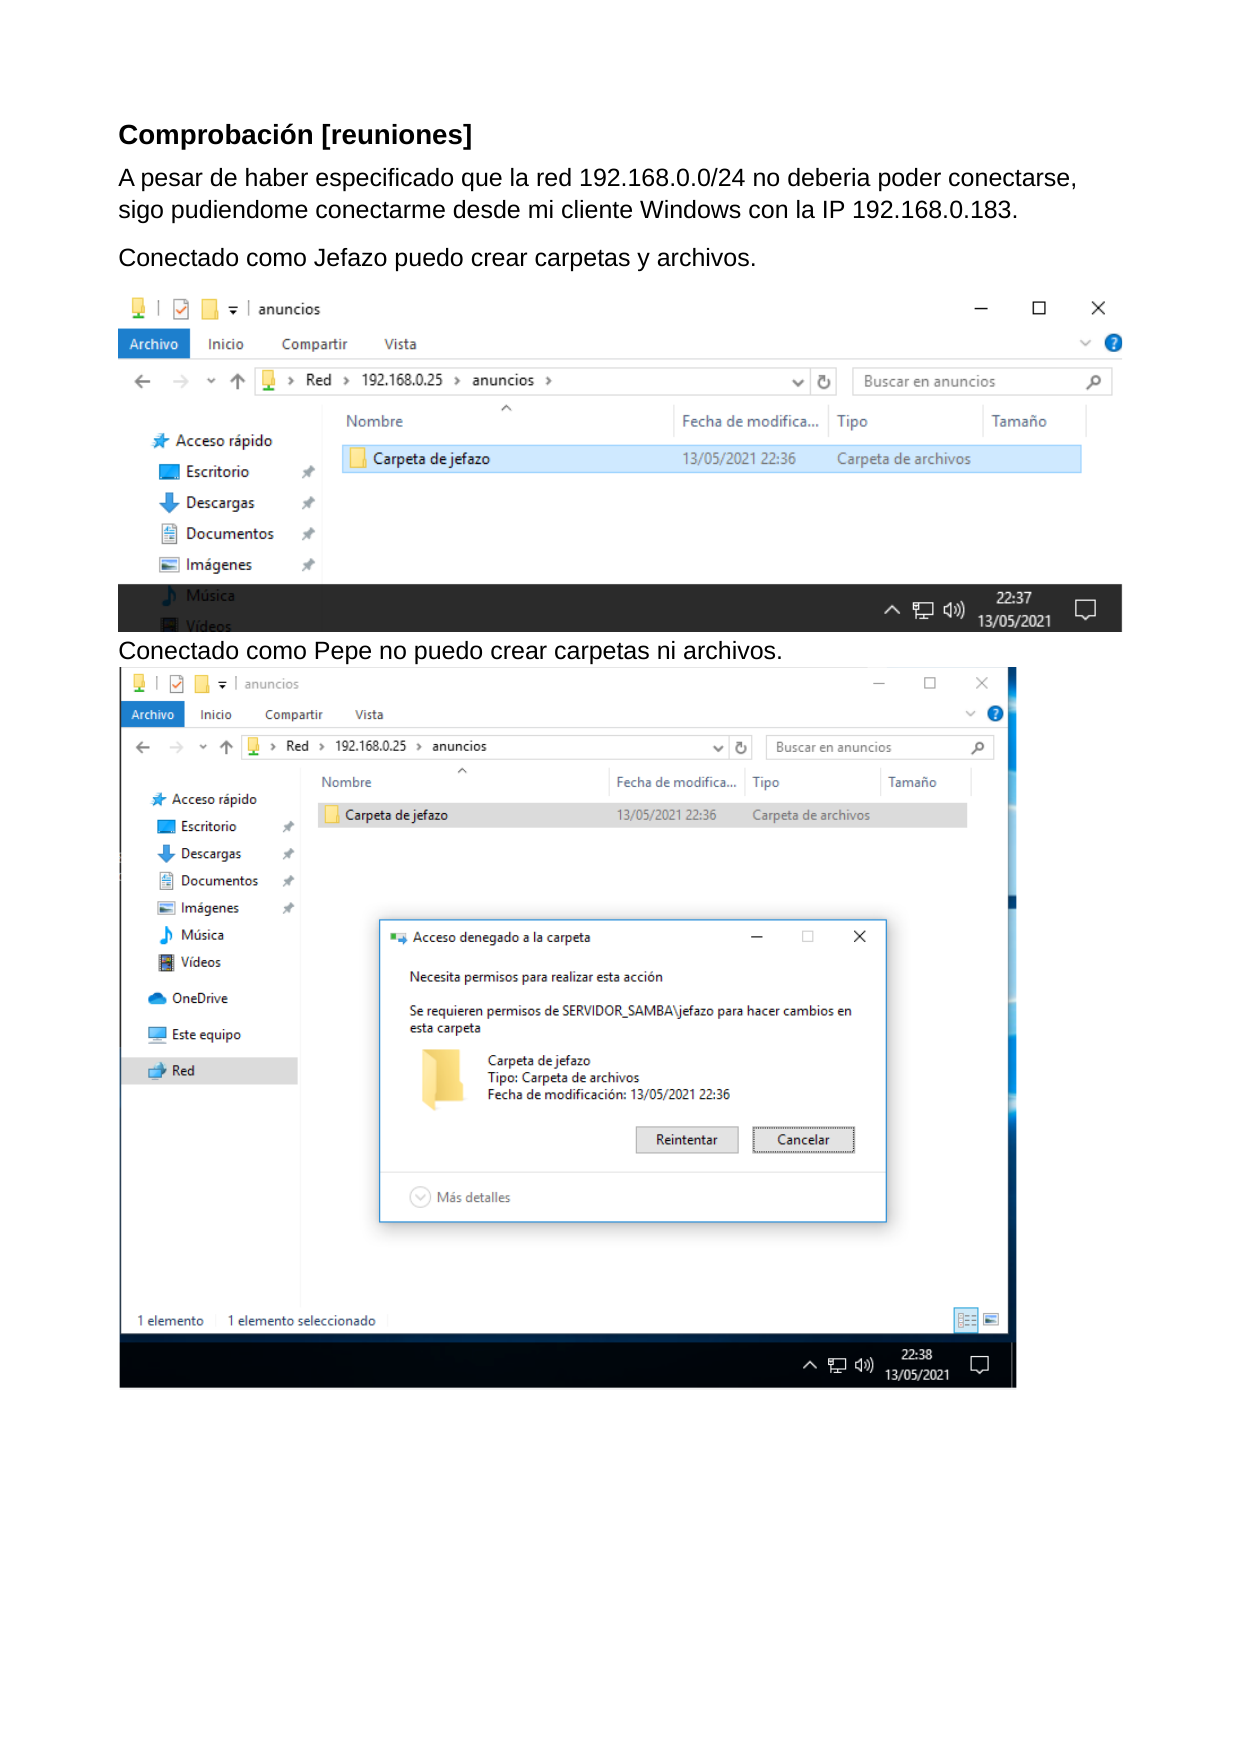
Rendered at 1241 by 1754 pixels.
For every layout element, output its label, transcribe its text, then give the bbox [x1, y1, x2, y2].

text Conectado como Pepe no puedo crear carpetas ni archivos. [118, 632, 1122, 665]
picture [118, 290, 1123, 632]
picture [119, 667, 1017, 1390]
subtitle Comprobación [reuniones] [118, 118, 1122, 150]
text A pesar de haber especificado que la red 192.168.0.0/24 no deberia poder conectarse, sigo pudiendome conectarme desde mi cliente Windows con la IP 192.168.0.183. [118, 162, 1122, 224]
text Conectado como Jefazo puedo crear carpetas y archivos. [118, 243, 1122, 272]
